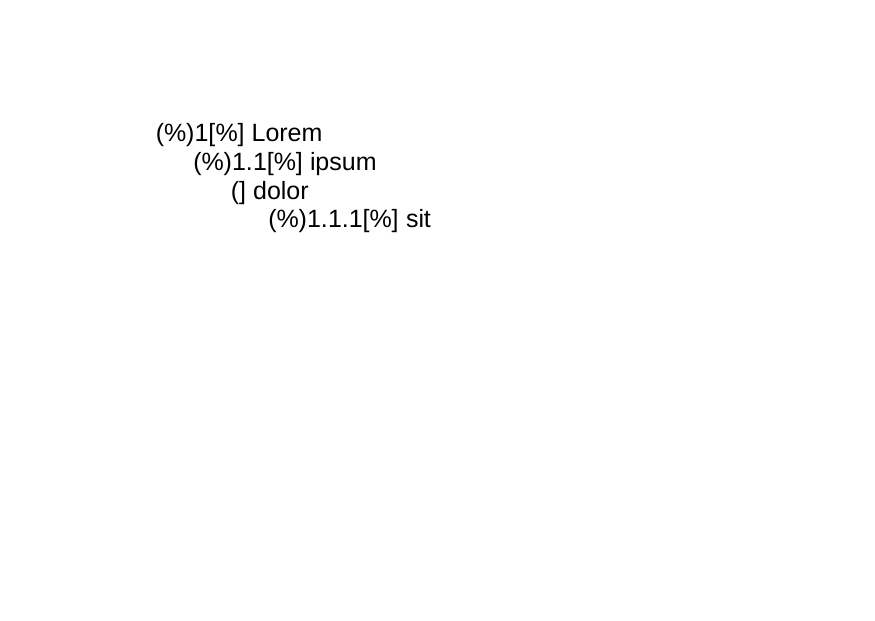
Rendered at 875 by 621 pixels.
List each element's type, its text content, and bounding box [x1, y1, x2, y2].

list dolor [231, 176, 756, 204]
list Lorem [156, 118, 756, 147]
list ipsum [193, 147, 756, 176]
list sit [268, 204, 756, 233]
